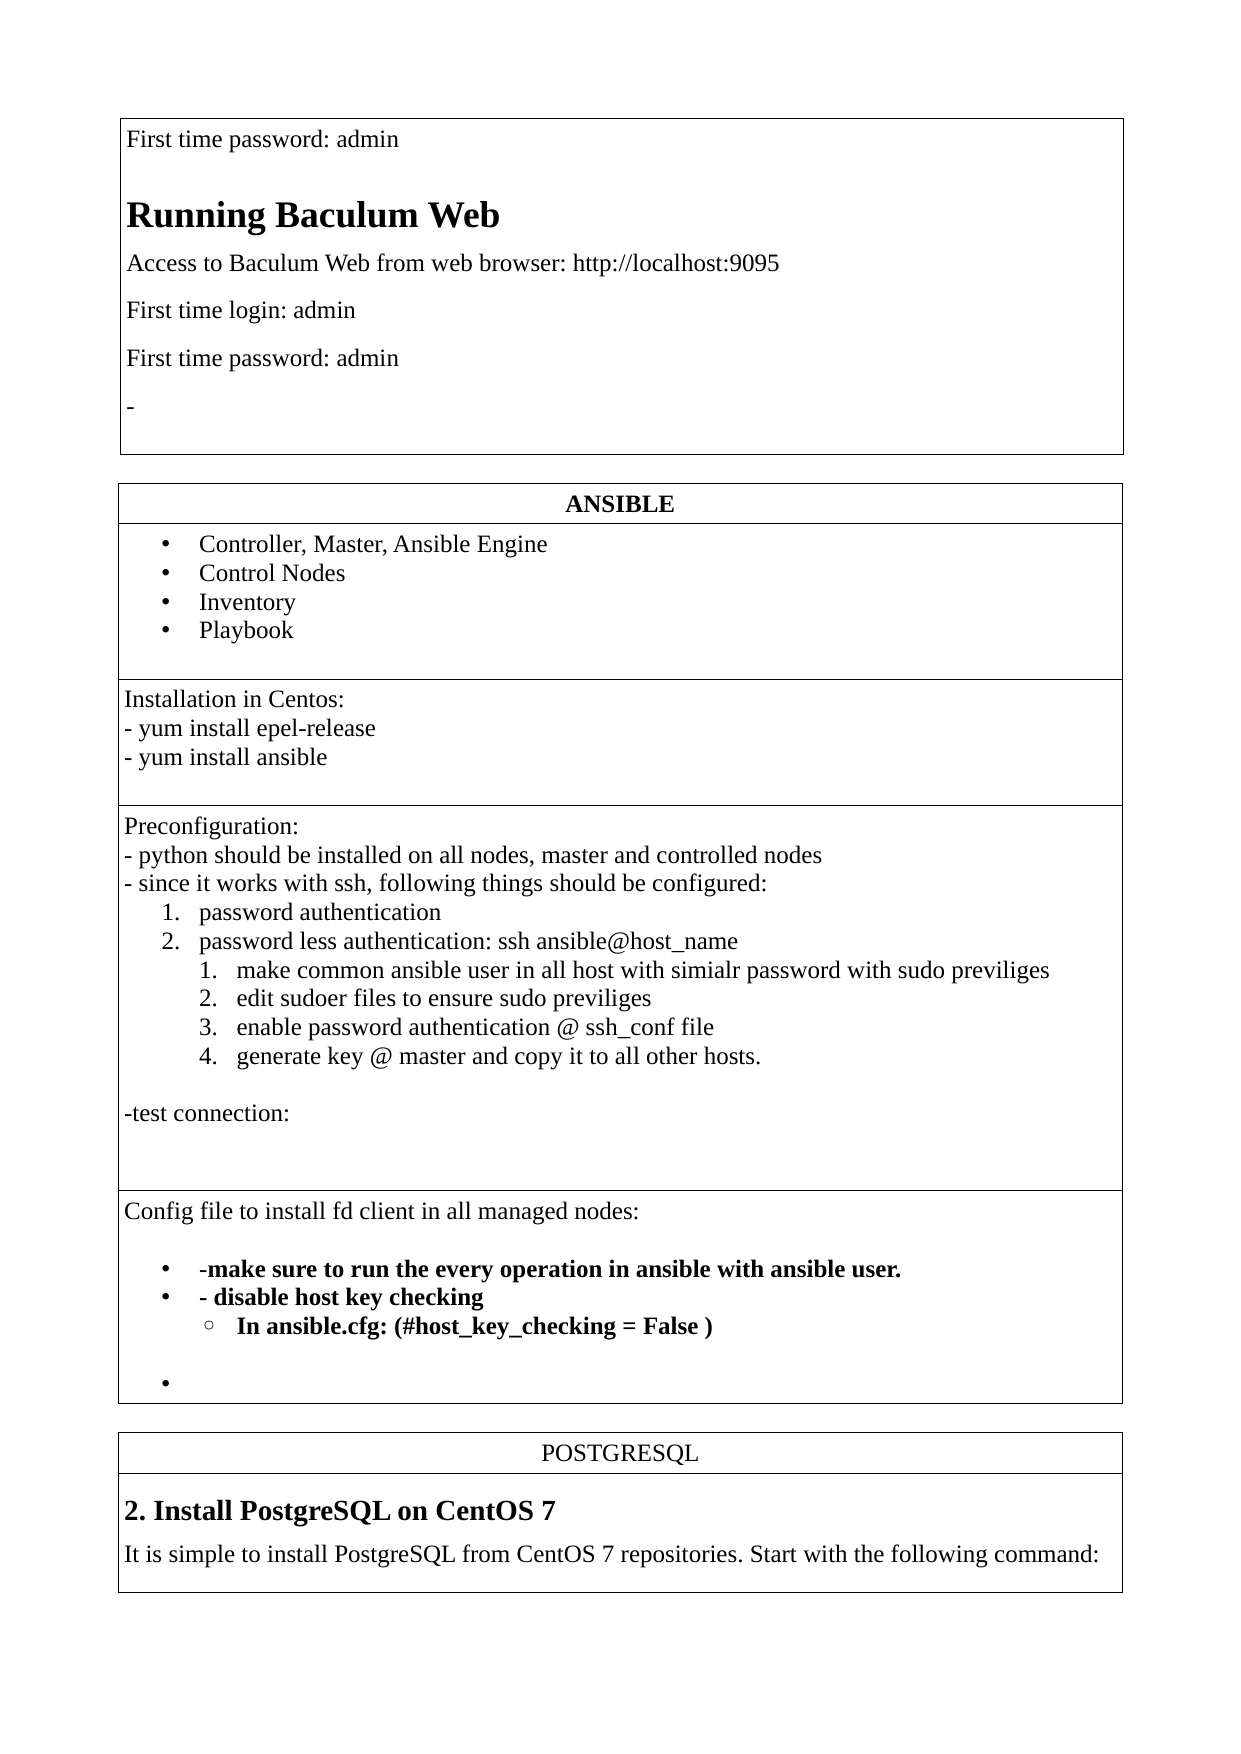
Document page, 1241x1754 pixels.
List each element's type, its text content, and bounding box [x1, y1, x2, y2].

table_cell Config file to install fd client in all managed nodes: -make sure to run the every operation in ansible with ansible user. - disable host key checking In ansible.cfg: (#host_key_checking = False ) [119, 1191, 1122, 1403]
table_cell Controller, Master, Ansible Engine Control Nodes Inventory Playbook [119, 524, 1122, 678]
table_cell Installation in Centos: - yum install epel-release - yum install ansible [119, 680, 1122, 805]
table_header ANSIBLE [119, 484, 1122, 523]
table_cell First time password: admin Running Baculum Web Access to Baculum Web from web browser: http://localhost:9095 First time login: admin First time password: admin - [121, 119, 1123, 454]
table_cell Preconfiguration: - python should be installed on all nodes, master and controlled nodes - since it works with ssh, following things should be configured: password authentication password less authentication: ssh ansible@host_name make common ansible user in all host with simialr password with sudo previliges edit sudoer files to ensure sudo previliges enable password authentication @ ssh_conf file generate key @ master and copy it to all other hosts. -test connection: [119, 806, 1122, 1190]
table_header POSTGRESQL [119, 1433, 1122, 1472]
table_cell 2. Install PostgreSQL on CentOS 7 It is simple to install PostgreSQL from CentOS 7 repositories. Start with the following command: [119, 1474, 1122, 1592]
